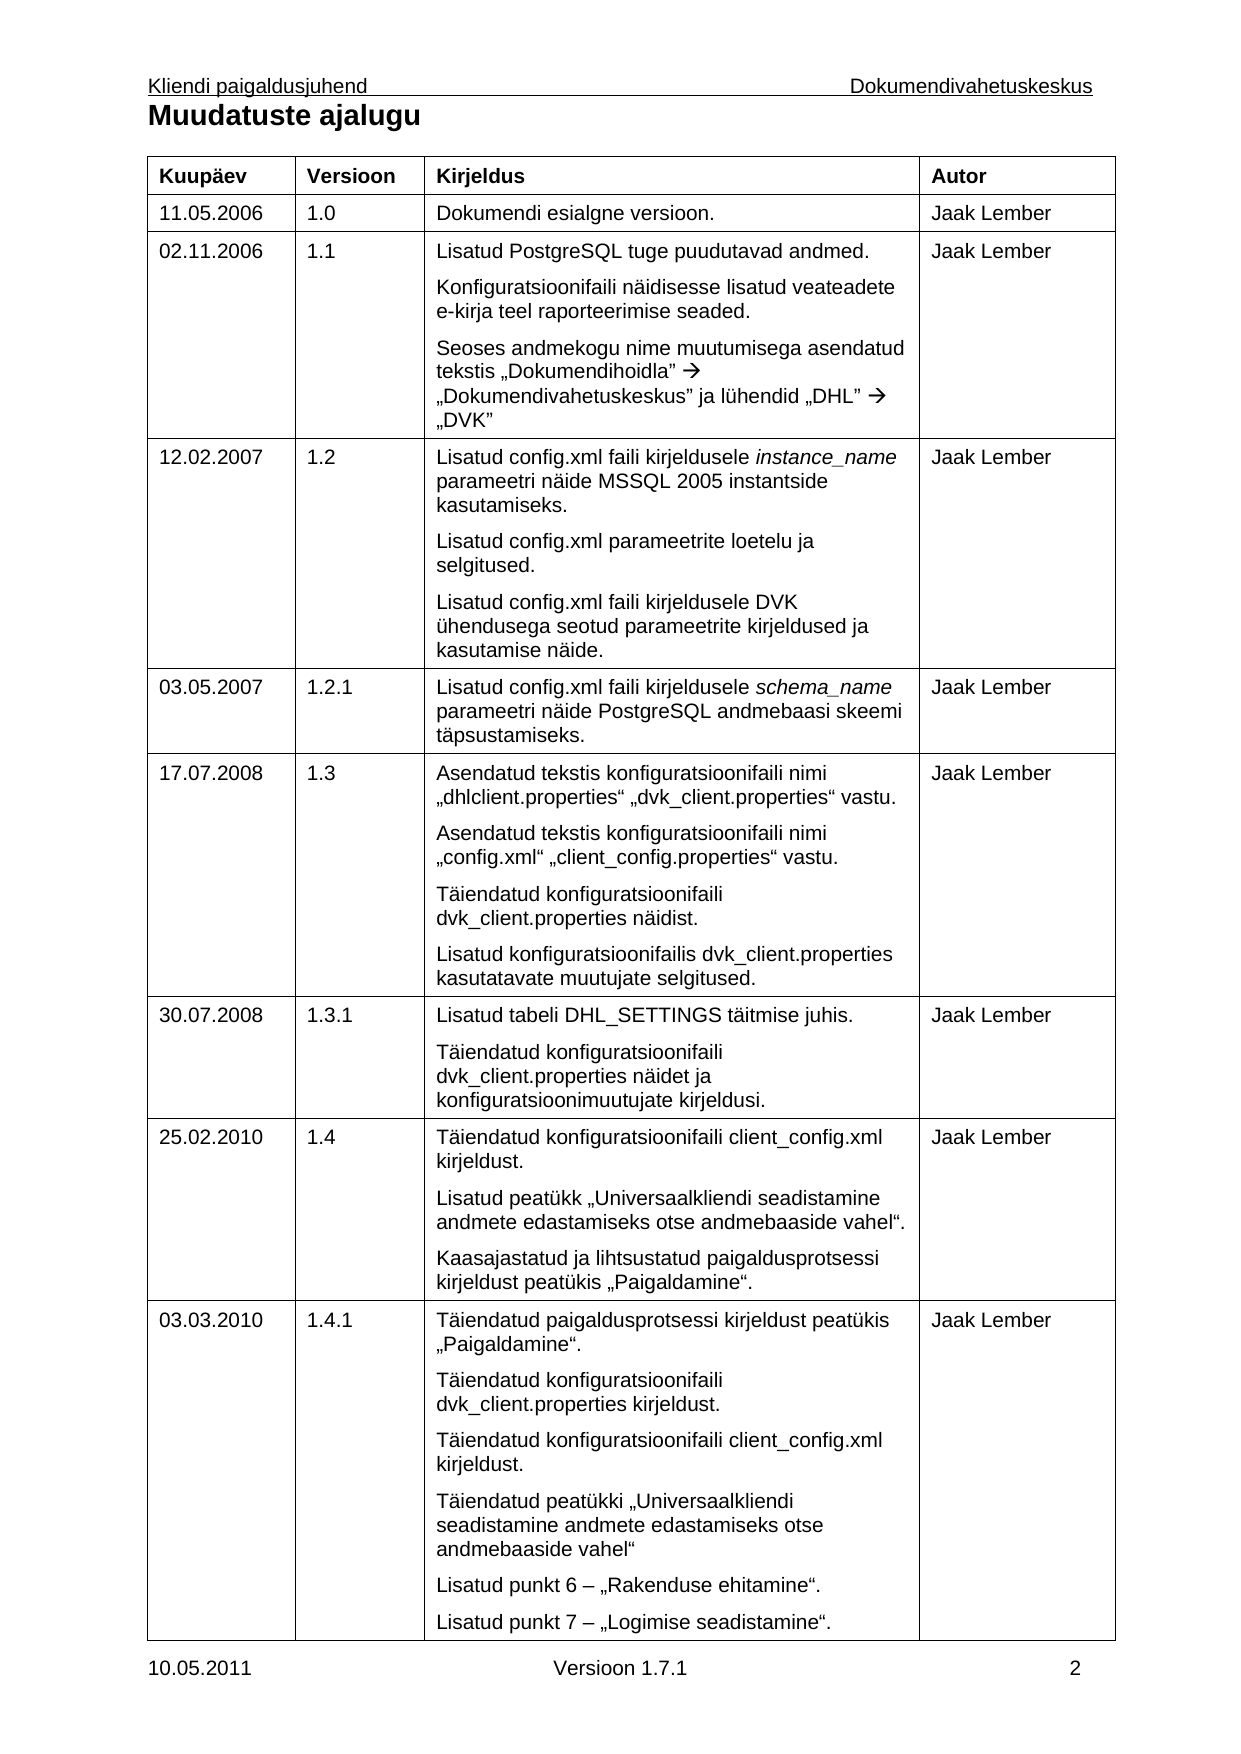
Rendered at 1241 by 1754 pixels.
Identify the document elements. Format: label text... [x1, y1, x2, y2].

table_cell Täiendatud paigaldusprotsessi kirjeldust peatükis „Paigaldamine“. Täiendatud konfiguratsioonifaili dvk_client.properties kirjeldust. Täiendatud konfiguratsioonifaili client_config.xml kirjeldust. Täiendatud peatükki „Universaalkliendi seadistamine andmete edastamiseks otse andmebaaside vahel“ Lisatud punkt 6 – „Rakenduse ehitamine“. Lisatud punkt 7 – „Logimise seadistamine“. [425, 1301, 919, 1640]
table_cell 1.2.1 [296, 669, 424, 753]
table_cell Lisatud PostgreSQL tuge puudutavad andmed. Konfiguratsioonifaili näidisesse lisatud veateadete e-kirja teel raporteerimise seaded. Seoses andmekogu nime muutumisega asendatud tekstis „Dokumendihoidla”  „Dokumendivahetuskeskus” ja lühendid „DHL”  „DVK” [425, 232, 919, 438]
table_header Versioon [296, 157, 424, 194]
table_cell 03.05.2007 [148, 669, 295, 753]
table_cell Lisatud tabeli DHL_SETTINGS täitmise juhis. Täiendatud konfiguratsioonifaili dvk_client.properties näidet ja konfiguratsioonimuutujate kirjeldusi. [425, 997, 919, 1118]
table_cell Lisatud config.xml faili kirjeldusele schema_name parameetri näide PostgreSQL andmebaasi skeemi täpsustamiseks. [425, 669, 919, 753]
table_cell 1.3.1 [296, 997, 424, 1118]
table_cell Jaak Lember [920, 1119, 1115, 1300]
table_cell 1.2 [296, 439, 424, 668]
text Muudatuste ajalugu [148, 98, 1093, 131]
table_cell 1.4 [296, 1119, 424, 1300]
table_cell 02.11.2006 [148, 232, 295, 438]
table_cell Jaak Lember [920, 997, 1115, 1118]
table_header Kuupäev [148, 157, 295, 194]
table_header Kirjeldus [425, 157, 919, 194]
table_cell Jaak Lember [920, 754, 1115, 996]
table_cell 1.0 [296, 195, 424, 231]
table_cell 17.07.2008 [148, 754, 295, 996]
table_cell Jaak Lember [920, 1301, 1115, 1640]
table_cell Täiendatud konfiguratsioonifaili client_config.xml kirjeldust. Lisatud peatükk „Universaalkliendi seadistamine andmete edastamiseks otse andmebaaside vahel“. Kaasajastatud ja lihtsustatud paigaldusprotsessi kirjeldust peatükis „Paigaldamine“. [425, 1119, 919, 1300]
table_cell Lisatud config.xml faili kirjeldusele instance_name parameetri näide MSSQL 2005 instantside kasutamiseks. Lisatud config.xml parameetrite loetelu ja selgitused. Lisatud config.xml faili kirjeldusele DVK ühendusega seotud parameetrite kirjeldused ja kasutamise näide. [425, 439, 919, 668]
table_cell Jaak Lember [920, 439, 1115, 668]
table_cell 1.1 [296, 232, 424, 438]
table_cell 1.4.1 [296, 1301, 424, 1640]
table_header Autor [920, 157, 1115, 194]
table_cell Jaak Lember [920, 669, 1115, 753]
table_cell Dokumendi esialgne versioon. [425, 195, 919, 231]
table_cell Jaak Lember [920, 195, 1115, 231]
table_cell 1.3 [296, 754, 424, 996]
table_cell 12.02.2007 [148, 439, 295, 668]
table_cell 25.02.2010 [148, 1119, 295, 1300]
table_cell 11.05.2006 [148, 195, 295, 231]
table_cell Jaak Lember [920, 232, 1115, 438]
table_cell Asendatud tekstis konfiguratsioonifaili nimi „dhlclient.properties“ „dvk_client.properties“ vastu. Asendatud tekstis konfiguratsioonifaili nimi „config.xml“ „client_config.properties“ vastu. Täiendatud konfiguratsioonifaili dvk_client.properties näidist. Lisatud konfiguratsioonifailis dvk_client.properties kasutatavate muutujate selgitused. [425, 754, 919, 996]
table_cell 30.07.2008 [148, 997, 295, 1118]
table_cell 03.03.2010 [148, 1301, 295, 1640]
